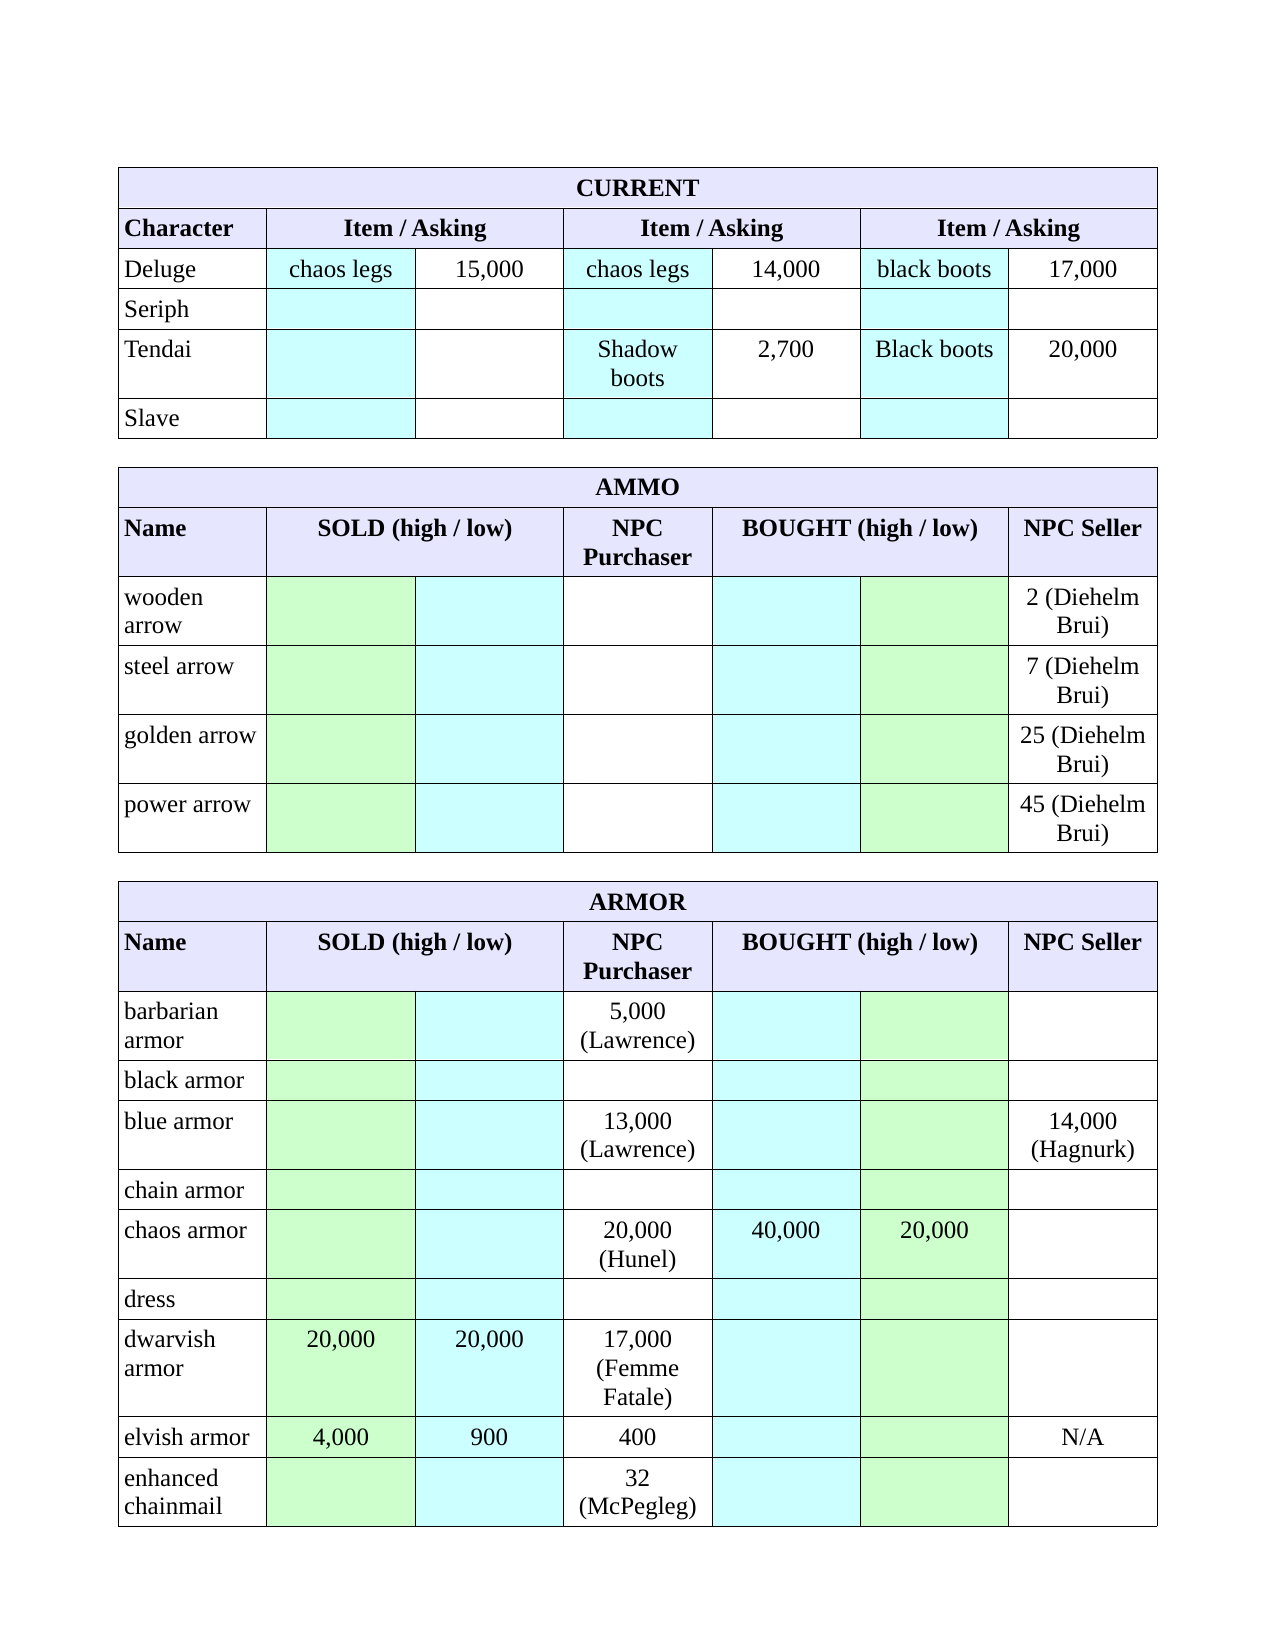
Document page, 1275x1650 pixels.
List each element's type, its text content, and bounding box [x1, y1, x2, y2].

table_header ARMOR [119, 882, 1157, 921]
table_cell 15,000 [416, 249, 563, 288]
table_cell [267, 784, 415, 852]
table_cell SOLD (high / low) [267, 508, 563, 576]
table_cell 40,000 [713, 1210, 860, 1278]
table_cell [564, 784, 712, 852]
table_cell 20,000 [267, 1320, 415, 1416]
table_cell [416, 1061, 563, 1100]
table_cell [713, 577, 860, 645]
table_cell [564, 289, 712, 328]
table_cell [1009, 1170, 1157, 1209]
table_cell [416, 289, 563, 328]
table_cell [861, 1417, 1008, 1457]
table_cell [1009, 289, 1157, 328]
table_cell NPC Purchaser [564, 508, 712, 576]
table_cell 32 (McPegleg) [564, 1458, 712, 1526]
table_cell [416, 330, 563, 397]
table_cell 45 (Diehelm Brui) [1009, 784, 1157, 852]
table_cell [416, 715, 563, 783]
table_cell [861, 1061, 1008, 1100]
table_cell blue armor [119, 1101, 266, 1169]
table_cell [564, 1061, 712, 1100]
table_cell [713, 289, 860, 328]
table_cell [267, 1170, 415, 1209]
table_cell [713, 399, 860, 438]
table_cell black armor [119, 1061, 266, 1100]
table_cell [861, 1320, 1008, 1416]
table_cell BOUGHT (high / low) [713, 922, 1008, 991]
table_cell [861, 1170, 1008, 1209]
table_cell [713, 1170, 860, 1209]
table_cell [416, 1170, 563, 1209]
table_cell NPC Seller [1009, 508, 1157, 576]
table_cell [416, 1279, 563, 1319]
table_cell [713, 646, 860, 714]
table_cell chaos legs [267, 249, 415, 288]
table_cell 4,000 [267, 1417, 415, 1457]
table_cell [267, 1458, 415, 1526]
table_cell [416, 784, 563, 852]
table_cell [267, 715, 415, 783]
table_cell [564, 646, 712, 714]
table_cell Item / Asking [267, 209, 563, 248]
table_cell wooden arrow [119, 577, 266, 645]
table_cell chain armor [119, 1170, 266, 1209]
table_cell 2,700 [713, 330, 860, 397]
table_cell dress [119, 1279, 266, 1319]
table_cell [861, 1279, 1008, 1319]
table_cell 2 (Diehelm Brui) [1009, 577, 1157, 645]
table_cell [861, 577, 1008, 645]
table_cell [1009, 992, 1157, 1059]
table_header CURRENT [119, 168, 1157, 207]
table_cell chaos armor [119, 1210, 266, 1278]
table_cell [267, 289, 415, 328]
table_cell [713, 1279, 860, 1319]
table_cell [267, 577, 415, 645]
table_cell [416, 577, 563, 645]
table_cell [564, 577, 712, 645]
table_cell [1009, 1061, 1157, 1100]
table_cell [416, 1210, 563, 1278]
table_cell [1009, 1320, 1157, 1416]
table_cell [713, 992, 860, 1059]
table_cell chaos legs [564, 249, 712, 288]
table_cell Name [119, 922, 266, 991]
table_cell NPC Purchaser [564, 922, 712, 991]
table_cell 14,000 [713, 249, 860, 288]
table_cell Deluge [119, 249, 266, 288]
table_cell [267, 1061, 415, 1100]
table_cell enhanced chainmail [119, 1458, 266, 1526]
table_cell [416, 1101, 563, 1169]
table_cell NPC Seller [1009, 922, 1157, 991]
table_cell [713, 1320, 860, 1416]
table_cell [861, 784, 1008, 852]
table_cell black boots [861, 249, 1008, 288]
table_cell 20,000 [416, 1320, 563, 1416]
table_cell 20,000 [861, 1210, 1008, 1278]
table_cell [267, 399, 415, 438]
table_cell [713, 715, 860, 783]
table_cell N/A [1009, 1417, 1157, 1457]
table_cell [861, 289, 1008, 328]
table_cell [713, 1061, 860, 1100]
table_cell Character [119, 209, 266, 248]
table_cell BOUGHT (high / low) [713, 508, 1008, 576]
table_cell [416, 1458, 563, 1526]
table_cell 13,000 (Lawrence) [564, 1101, 712, 1169]
table_cell [416, 646, 563, 714]
table_cell [564, 1170, 712, 1209]
table_cell 17,000 [1009, 249, 1157, 288]
table_cell Shadow boots [564, 330, 712, 397]
table_cell [267, 646, 415, 714]
table_cell [416, 992, 563, 1059]
table_cell [267, 1279, 415, 1319]
table_cell barbarian armor [119, 992, 266, 1059]
table_cell [564, 1279, 712, 1319]
table_cell Tendai [119, 330, 266, 397]
table_cell Black boots [861, 330, 1008, 397]
table_cell [713, 1101, 860, 1169]
table_cell 17,000 (Femme Fatale) [564, 1320, 712, 1416]
table_cell 20,000 (Hunel) [564, 1210, 712, 1278]
table_cell 400 [564, 1417, 712, 1457]
table_cell Seriph [119, 289, 266, 328]
table_cell [861, 399, 1008, 438]
table_cell 14,000 (Hagnurk) [1009, 1101, 1157, 1169]
table_cell elvish armor [119, 1417, 266, 1457]
table_cell [713, 1417, 860, 1457]
table_cell 7 (Diehelm Brui) [1009, 646, 1157, 714]
table_cell power arrow [119, 784, 266, 852]
table_cell [267, 992, 415, 1059]
table_cell 20,000 [1009, 330, 1157, 397]
table_cell [564, 715, 712, 783]
table_cell 900 [416, 1417, 563, 1457]
table_cell [564, 399, 712, 438]
table_cell Slave [119, 399, 266, 438]
table_cell [861, 715, 1008, 783]
table_cell [267, 1210, 415, 1278]
table_cell [1009, 1458, 1157, 1526]
table_cell golden arrow [119, 715, 266, 783]
table_cell [267, 1101, 415, 1169]
table_cell [713, 784, 860, 852]
table_cell [861, 992, 1008, 1059]
table_cell [267, 330, 415, 397]
table_cell 25 (Diehelm Brui) [1009, 715, 1157, 783]
table_cell Name [119, 508, 266, 576]
table_cell Item / Asking [564, 209, 860, 248]
table_cell dwarvish armor [119, 1320, 266, 1416]
table_cell [1009, 1210, 1157, 1278]
table_cell [861, 1458, 1008, 1526]
table_cell 5,000 (Lawrence) [564, 992, 712, 1059]
table_cell [1009, 399, 1157, 438]
table_cell [1009, 1279, 1157, 1319]
table_cell steel arrow [119, 646, 266, 714]
table_cell SOLD (high / low) [267, 922, 563, 991]
table_cell [861, 646, 1008, 714]
table_cell [713, 1458, 860, 1526]
table_cell [861, 1101, 1008, 1169]
table_cell Item / Asking [861, 209, 1157, 248]
table_header AMMO [119, 468, 1157, 507]
table_cell [416, 399, 563, 438]
